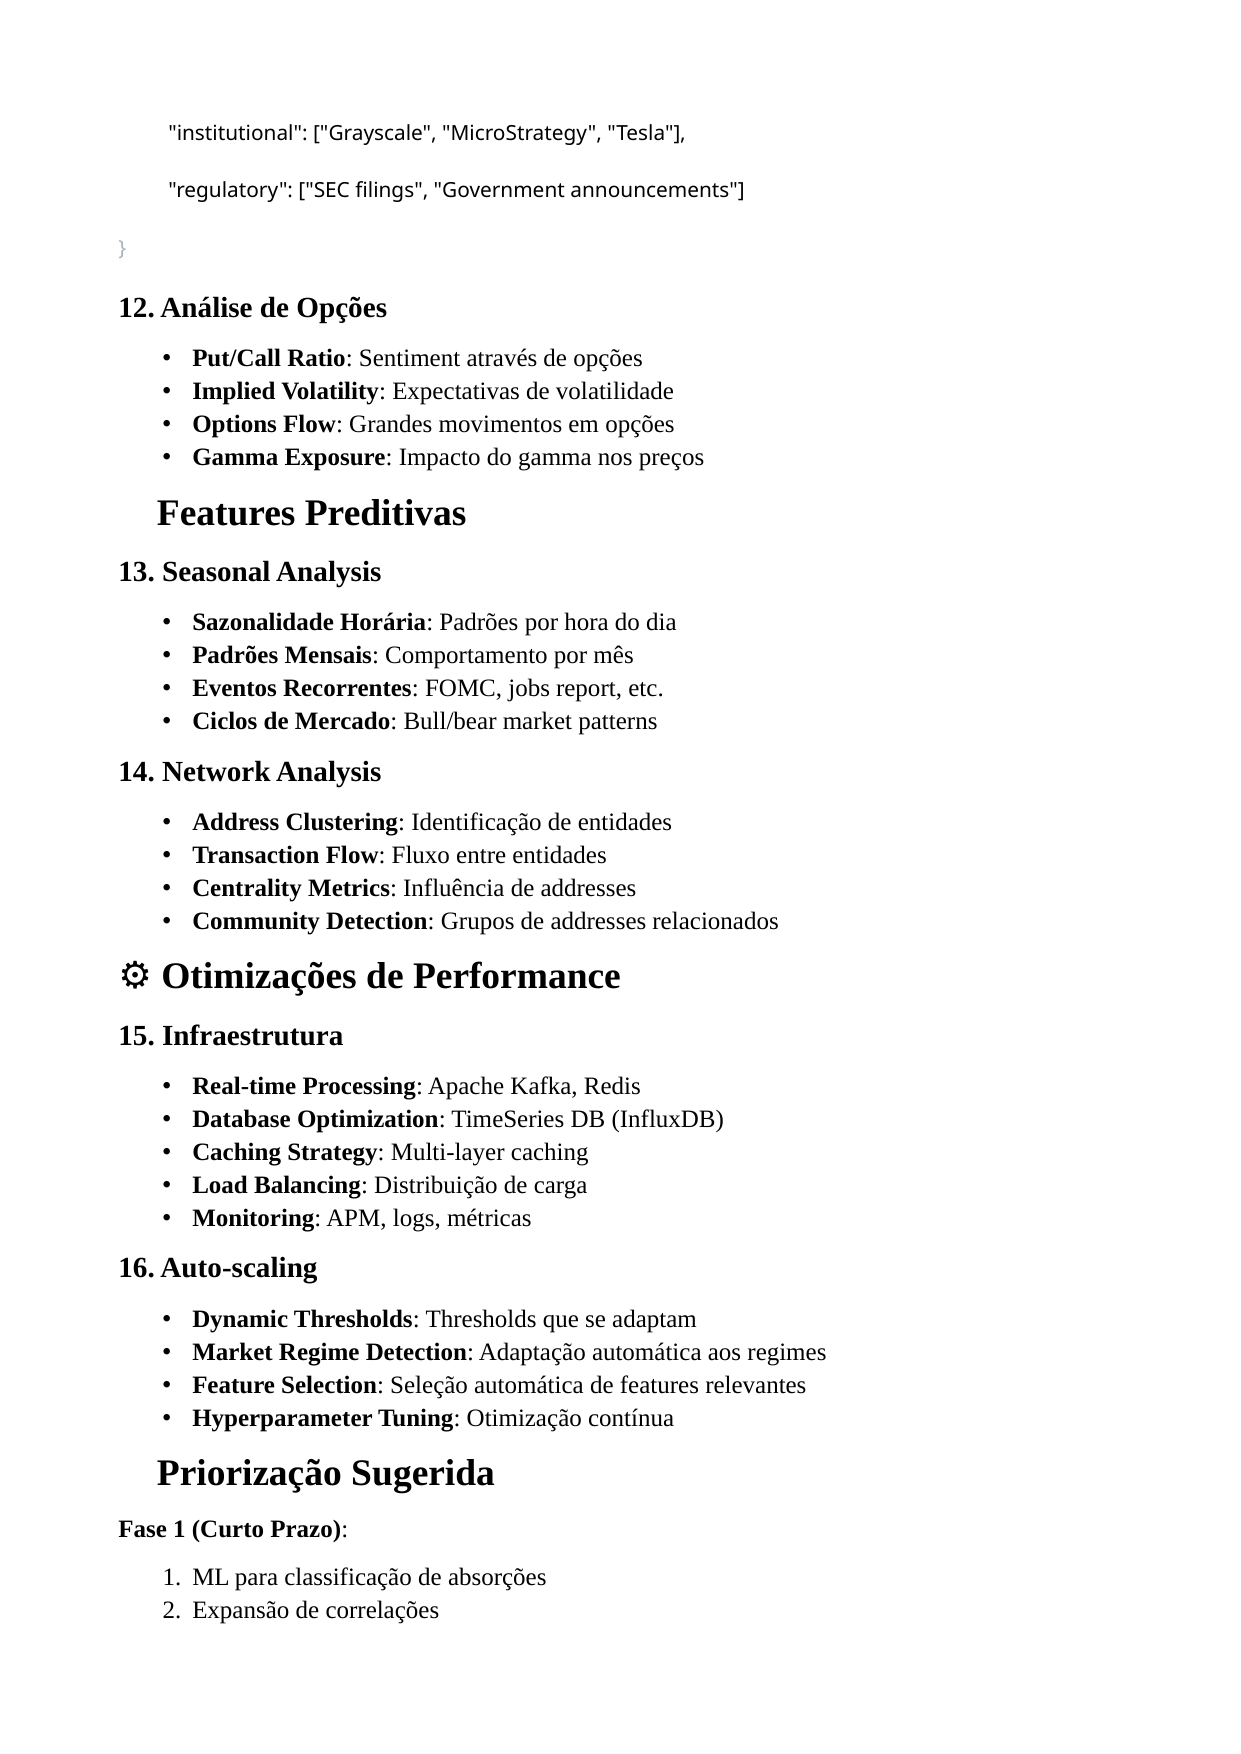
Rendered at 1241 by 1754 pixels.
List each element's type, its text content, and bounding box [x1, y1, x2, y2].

list Market Regime Detection: Adaptação automática aos regimes [162, 1337, 1122, 1366]
list Hyperparameter Tuning: Otimização contínua [162, 1403, 1122, 1432]
list Ciclos de Mercado: Bull/bear market patterns [162, 706, 1122, 735]
list Load Balancing: Distribuição de carga [162, 1170, 1122, 1199]
list Gamma Exposure: Impacto do gamma nos preços [162, 442, 1122, 471]
list Options Flow: Grandes movimentos em opções [162, 409, 1122, 438]
list Centrality Metrics: Influência de addresses [162, 873, 1122, 902]
list Database Optimization: TimeSeries DB (InfluxDB) [162, 1104, 1122, 1133]
subtitle ⚙️ Otimizações de Performance [118, 954, 1122, 997]
text "institutional": ["Grayscale", "MicroStrategy", "Tesla"], [118, 118, 1122, 147]
list Expansão de correlações [162, 1595, 1122, 1624]
list Put/Call Ratio: Sentiment através de opções [162, 343, 1122, 372]
subtitle 13. Seasonal Analysis [118, 554, 1122, 588]
list Implied Volatility: Expectativas de volatilidade [162, 376, 1122, 405]
subtitle 🔮 Features Preditivas [118, 490, 1122, 533]
text Fase 1 (Curto Prazo): [118, 1514, 1122, 1543]
list Transaction Flow: Fluxo entre entidades [162, 840, 1122, 869]
list Caching Strategy: Multi-layer caching [162, 1137, 1122, 1166]
list Eventos Recorrentes: FOMC, jobs report, etc. [162, 673, 1122, 702]
subtitle 16. Auto-scaling [118, 1251, 1122, 1284]
subtitle 12. Análise de Opções [118, 290, 1122, 324]
list Dynamic Thresholds: Thresholds que se adaptam [162, 1304, 1122, 1332]
list Padrões Mensais: Comportamento por mês [162, 640, 1122, 669]
subtitle 15. Infraestrutura [118, 1018, 1122, 1051]
list Community Detection: Grupos de addresses relacionados [162, 906, 1122, 935]
list Sazonalidade Horária: Padrões por hora do dia [162, 607, 1122, 636]
list Monitoring: APM, logs, métricas [162, 1203, 1122, 1232]
list Real-time Processing: Apache Kafka, Redis [162, 1071, 1122, 1100]
text } [118, 233, 1122, 261]
list Feature Selection: Seleção automática de features relevantes [162, 1370, 1122, 1398]
subtitle 14. Network Analysis [118, 754, 1122, 787]
subtitle 🎯 Priorização Sugerida [118, 1450, 1122, 1493]
list Address Clustering: Identificação de entidades [162, 807, 1122, 836]
list ML para classificação de absorções [162, 1562, 1122, 1591]
text "regulatory": ["SEC filings", "Government announcements"] [118, 176, 1122, 204]
